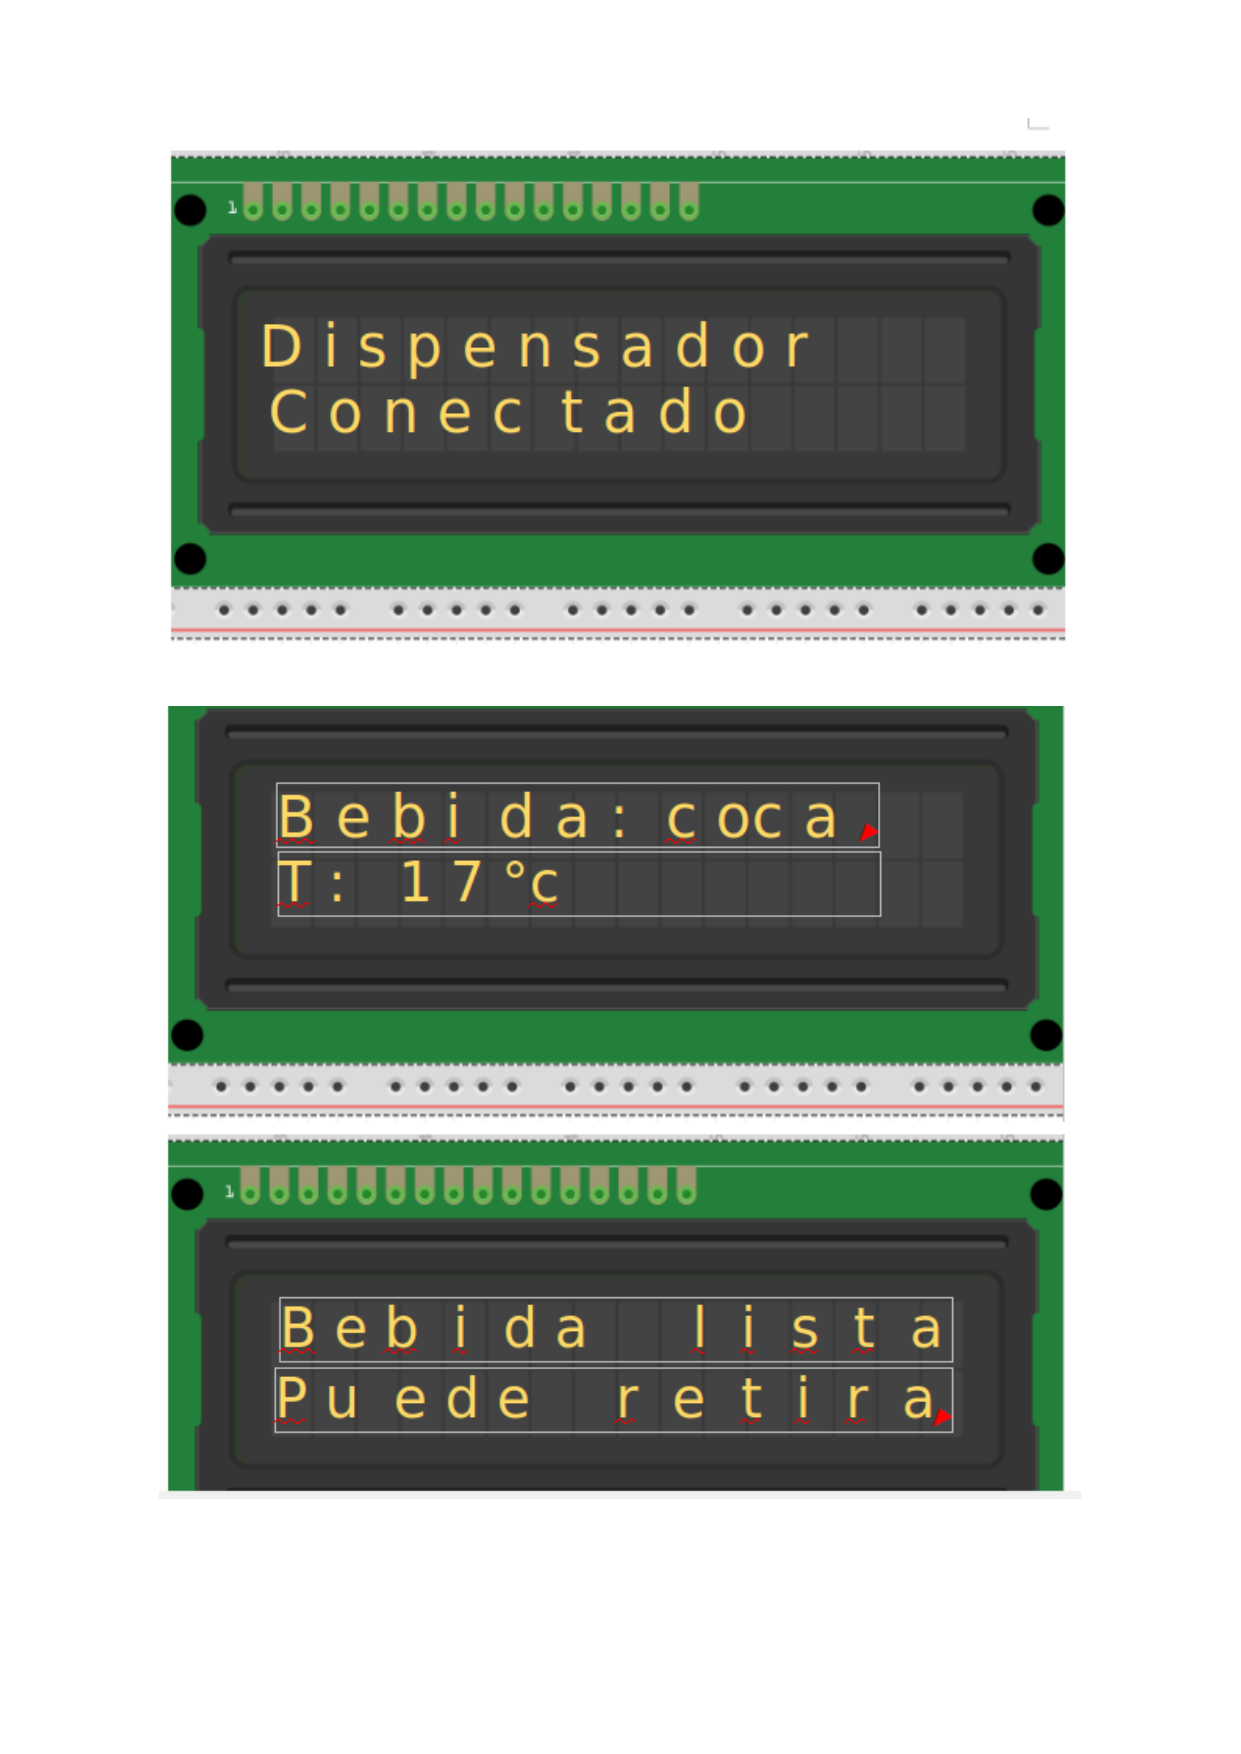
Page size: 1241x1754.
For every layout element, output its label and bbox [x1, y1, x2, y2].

picture [159, 706, 1082, 1499]
picture [162, 118, 1078, 650]
